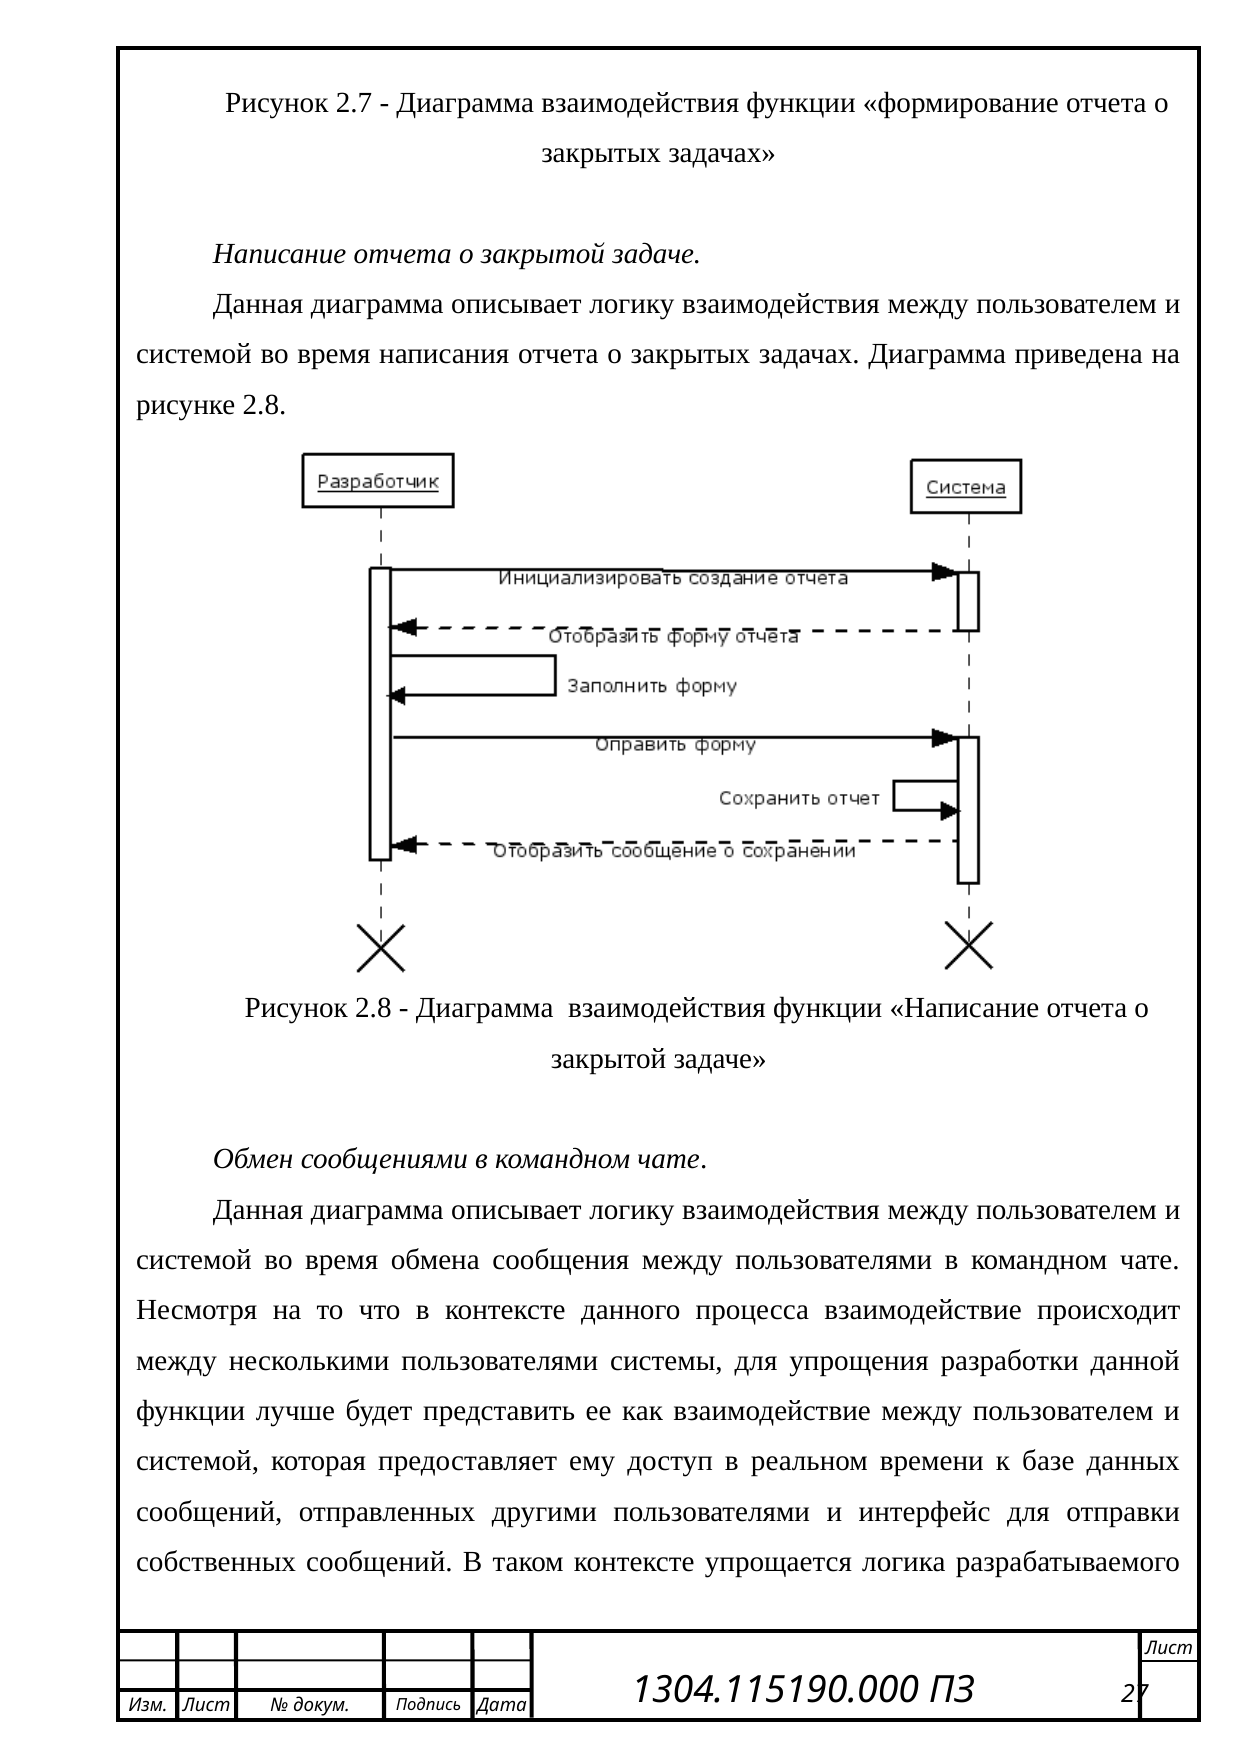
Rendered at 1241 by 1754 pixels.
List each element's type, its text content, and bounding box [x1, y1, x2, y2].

text Данная диаграмма описывает логику взаимодействия между пользователем и системой во время обмена сообщения между пользователями в командном чате. Несмотря на то что в контексте данного процесса взаимодействие происходит между несколькими пользователями системы, для упрощения разработки данной функции лучше будет представить ее как взаимодействие между пользователем и системой, которая предоставляет ему доступ в реальном времени к базе данных сообщений, отправленных другими пользователями и интерфейс для отправки собственных сообщений. В таком контексте упрощается логика разрабатываемого [136, 1192, 1181, 1578]
text Рисунок 2.7 - Диаграмма взаимодействия функции «формирование отчета о закрытых задачах» [136, 85, 1181, 169]
text Написание отчета о закрытой задаче. [136, 236, 1181, 269]
text Данная диаграмма описывает логику взаимодействия между пользователем и системой во время написания отчета о закрытых задачах. Диаграмма приведена на рисунке 2.8. [136, 286, 1181, 420]
text Рисунок 2.8 - Диаграмма взаимодействия функции «Написание отчета о закрытой задаче» [136, 991, 1181, 1074]
text Обмен сообщениями в командном чате. [136, 1142, 1181, 1175]
picture [293, 437, 1024, 974]
